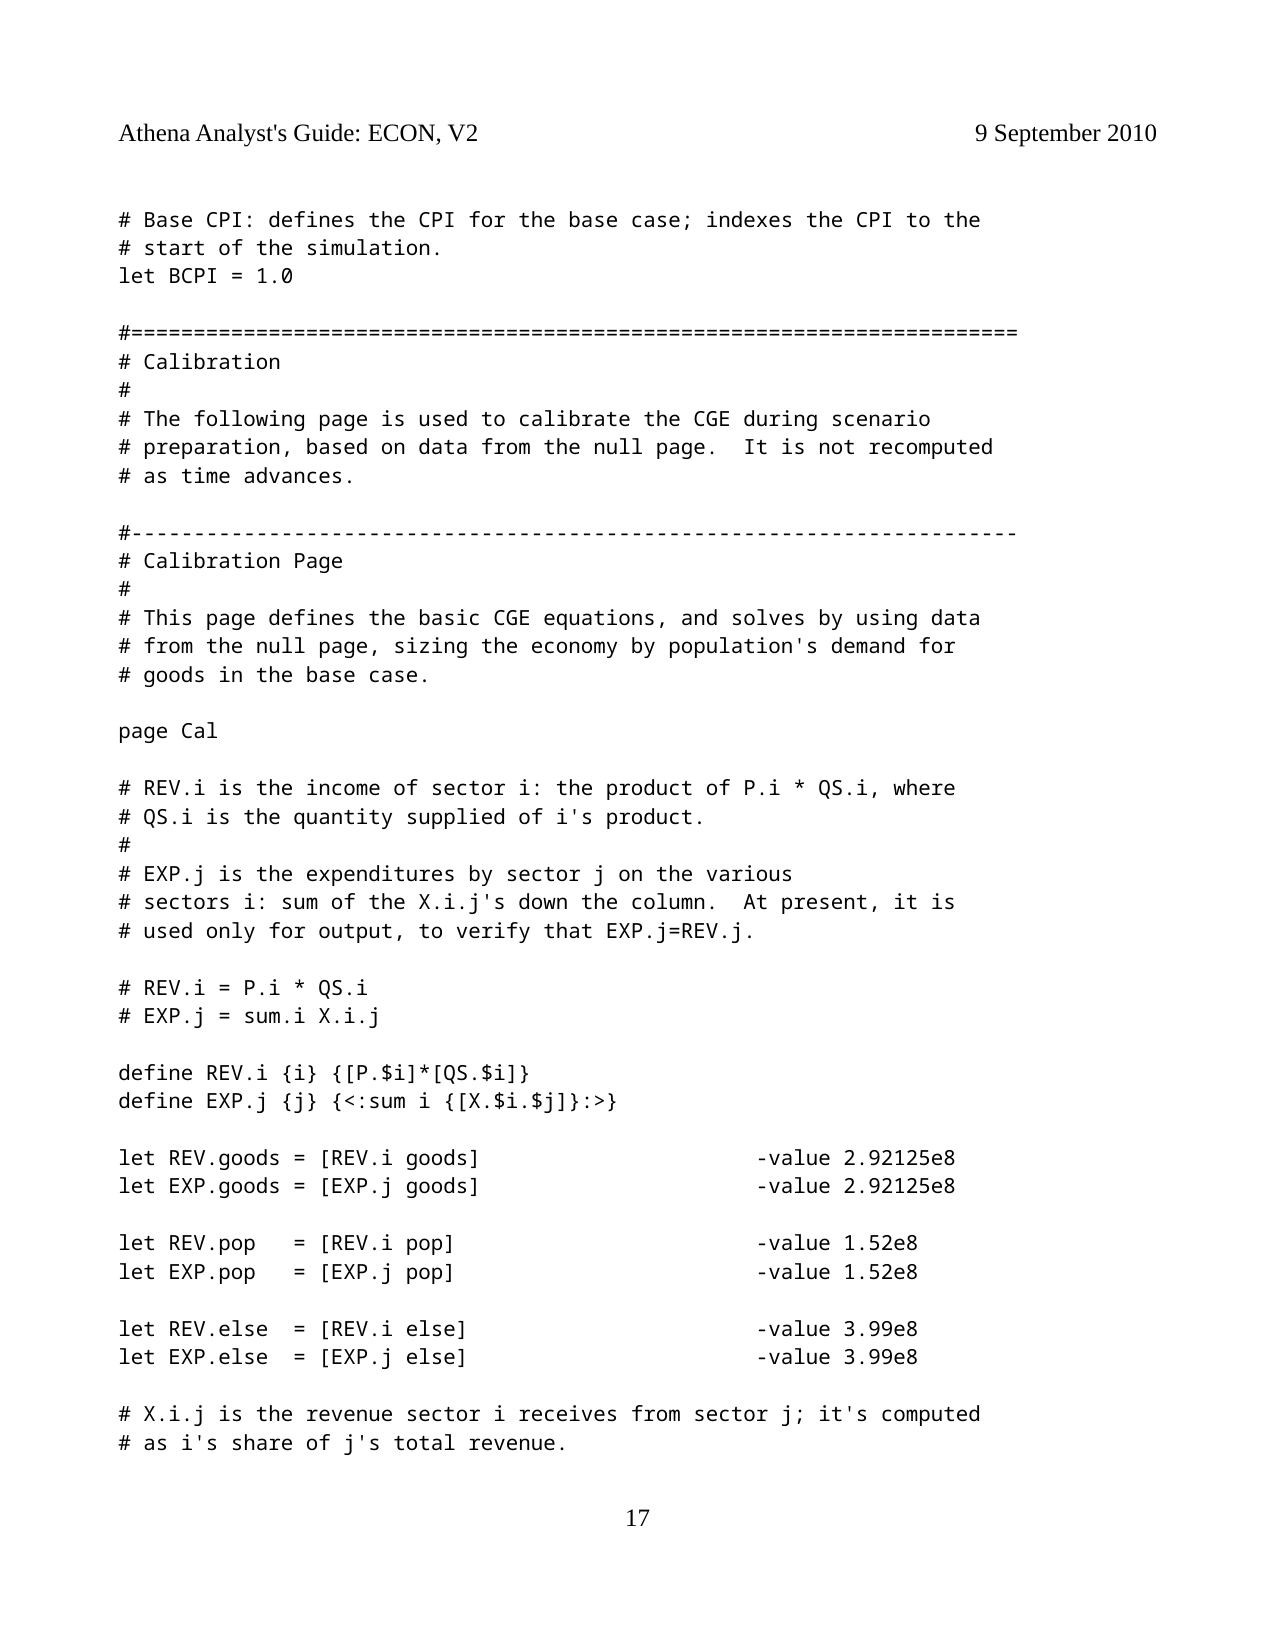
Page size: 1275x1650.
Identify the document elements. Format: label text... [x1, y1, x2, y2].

text # REV.i is the income of sector i: the product of P.i * QS.i, where [118, 773, 1157, 802]
text let EXP.pop = [EXP.j pop] -value 1.52e8 [118, 1257, 1157, 1285]
text let BCPI = 1.0 [118, 262, 1157, 290]
text # Calibration Page [118, 546, 1157, 574]
text # Base CPI: defines the CPI for the base case; indexes the CPI to the [118, 205, 1157, 233]
text # [118, 375, 1157, 404]
text # as i's share of j's total revenue. [118, 1428, 1157, 1456]
text # preparation, based on data from the null page. It is not recomputed [118, 432, 1157, 461]
text # Calibration [118, 347, 1157, 375]
text # start of the simulation. [118, 233, 1157, 262]
text # used only for output, to verify that EXP.j=REV.j. [118, 916, 1157, 944]
text # X.i.j is the revenue sector i receives from sector j; it's computed [118, 1399, 1157, 1428]
text # [118, 830, 1157, 859]
text # QS.i is the quantity supplied of i's product. [118, 802, 1157, 830]
text # goods in the base case. [118, 660, 1157, 688]
text let REV.pop = [REV.i pop] -value 1.52e8 [118, 1228, 1157, 1257]
text let REV.else = [REV.i else] -value 3.99e8 [118, 1314, 1157, 1342]
text #----------------------------------------------------------------------- [118, 518, 1157, 546]
text let EXP.goods = [EXP.j goods] -value 2.92125e8 [118, 1172, 1157, 1200]
text # This page defines the basic CGE equations, and solves by using data [118, 603, 1157, 631]
text # EXP.j is the expenditures by sector j on the various [118, 859, 1157, 887]
text # sectors i: sum of the X.i.j's down the column. At present, it is [118, 887, 1157, 916]
text let REV.goods = [REV.i goods] -value 2.92125e8 [118, 1143, 1157, 1172]
text # The following page is used to calibrate the CGE during scenario [118, 404, 1157, 432]
text # [118, 574, 1157, 603]
text #======================================================================= [118, 318, 1157, 347]
text # as time advances. [118, 461, 1157, 489]
text # EXP.j = sum.i X.i.j [118, 1001, 1157, 1029]
text define EXP.j {j} {<:sum i {[X.$i.$j]}:>} [118, 1086, 1157, 1115]
text define REV.i {i} {[P.$i]*[QS.$i]} [118, 1058, 1157, 1086]
text page Cal [118, 717, 1157, 745]
text let EXP.else = [EXP.j else] -value 3.99e8 [118, 1342, 1157, 1371]
text # from the null page, sizing the economy by population's demand for [118, 631, 1157, 660]
text # REV.i = P.i * QS.i [118, 973, 1157, 1001]
